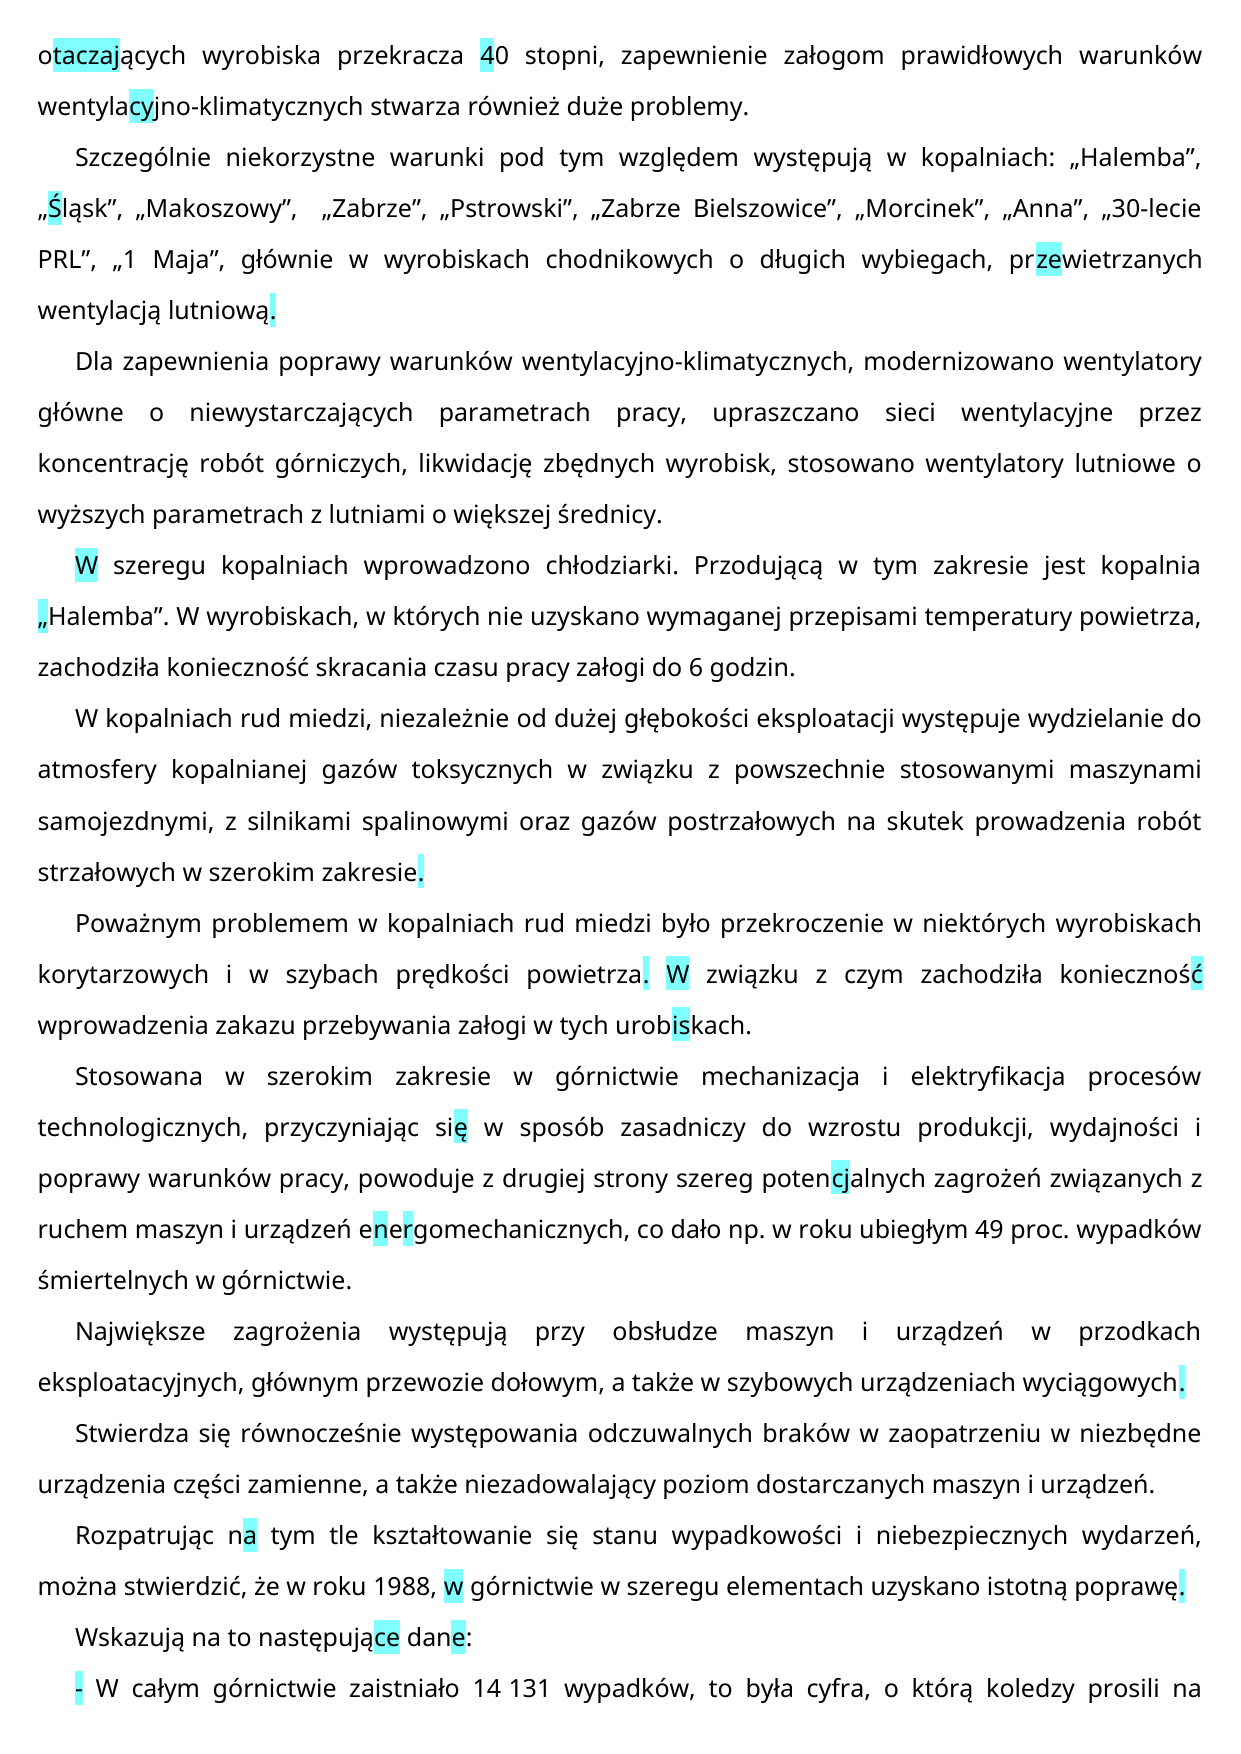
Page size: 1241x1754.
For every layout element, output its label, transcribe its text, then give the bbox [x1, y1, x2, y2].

text Wskazują na to następujące dane: [37, 1620, 1203, 1654]
text Rozpatrując na tym tle kształtowanie się stanu wypadkowości i niebezpiecznych wydarzeń, można stwierdzić, że w roku 1988, w górnictwie w szeregu elementach uzyskano istotną poprawę. [37, 1518, 1203, 1603]
text Dla zapewnienia poprawy warunków wentylacyjno-klimatycznych, modernizowano wentylatory główne o niewystarczających parametrach pracy, upraszczano sieci wentylacyjne przez koncentrację robót górniczych, likwidację zbędnych wyrobisk, stosowano wentylatory lutniowe o wyższych parametrach z lutniami o większej średnicy. [37, 344, 1203, 531]
text Największe zagrożenia występują przy obsłudze maszyn i urządzeń w przodkach eksploatacyjnych, głównym przewozie dołowym, a także w szybowych urządzeniach wyciągowych. [37, 1313, 1203, 1399]
text Szczególnie niekorzystne warunki pod tym względem występują w kopalniach: „Halemba”, „Śląsk”, „Makoszowy”, „Zabrze”, „Pstrowski”, „Zabrze Bielszowice”, „Morcinek”, „Anna”, „30-lecie PRL”, „1 Maja”, głównie w wyrobiskach chodnikowych o długich wybiegach, przewietrzanych wentylacją lutniową. [37, 139, 1203, 327]
text W szeregu kopalniach wprowadzono chłodziarki. Przodującą w tym zakresie jest kopalnia „Halemba”. W wyrobiskach, w których nie uzyskano wymaganej przepisami temperatury powietrza, zachodziła konieczność skracania czasu pracy załogi do 6 godzin. [37, 548, 1203, 684]
text Poważnym problemem w kopalniach rud miedzi było przekroczenie w niektórych wyrobiskach korytarzowych i w szybach prędkości powietrza. W związku z czym zachodziła konieczność wprowadzenia zakazu przebywania załogi w tych urobiskach. [37, 905, 1203, 1041]
text otaczających wyrobiska przekracza 40 stopni, zapewnienie załogom prawidłowych warunków wentylacyjno-klimatycznych stwarza również duże problemy. [37, 37, 1203, 123]
text Stwierdza się równocześnie występowania odczuwalnych braków w zaopatrzeniu w niezbędne urządzenia części zamienne, a także niezadowalający poziom dostarczanych maszyn i urządzeń. [37, 1416, 1203, 1501]
text Stosowana w szerokim zakresie w górnictwie mechanizacja i elektryfikacja procesów technologicznych, przyczyniając się w sposób zasadniczy do wzrostu produkcji, wydajności i poprawy warunków pracy, powoduje z drugiej strony szereg potencjalnych zagrożeń związanych z ruchem maszyn i urządzeń energomechanicznych, co dało np. w roku ubiegłym 49 proc. wypadków śmiertelnych w górnictwie. [37, 1058, 1203, 1297]
text - W całym górnictwie zaistniało 14 131 wypadków, to była cyfra, o którą koledzy prosili na [37, 1671, 1203, 1705]
text W kopalniach rud miedzi, niezależnie od dużej głębokości eksploatacji występuje wydzielanie do atmosfery kopalnianej gazów toksycznych w związku z powszechnie stosowanymi maszynami samojezdnymi, z silnikami spalinowymi oraz gazów postrzałowych na skutek prowadzenia robót strzałowych w szerokim zakresie. [37, 701, 1203, 888]
